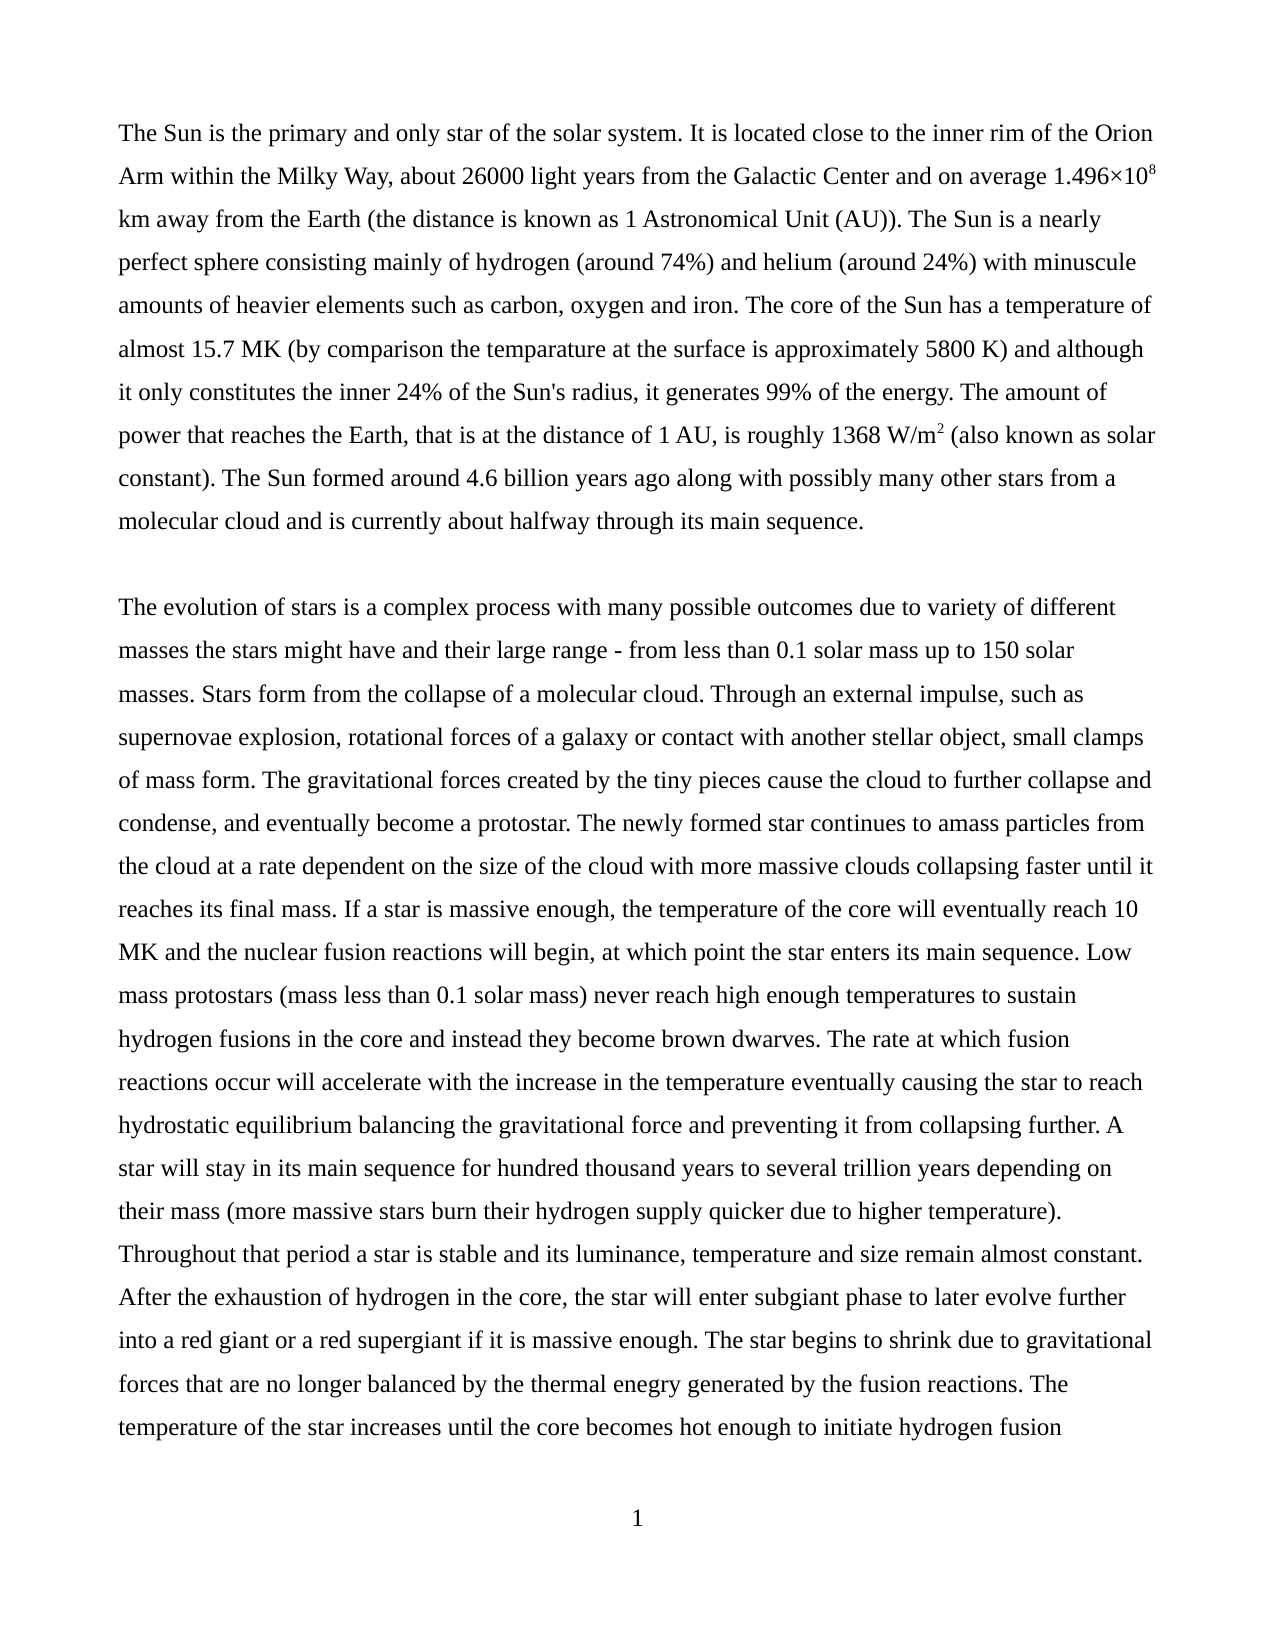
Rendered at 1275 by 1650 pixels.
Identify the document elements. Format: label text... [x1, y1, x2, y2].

text The Sun is the primary and only star of the solar system. It is located close to the inner rim of the Orion Arm within the Milky Way, about 26000 light years from the Galactic Center and on average 1.496×108 km away from the Earth (the distance is known as 1 Astronomical Unit (AU)). The Sun is a nearly perfect sphere consisting mainly of hydrogen (around 74%) and helium (around 24%) with minuscule amounts of heavier elements such as carbon, oxygen and iron. The core of the Sun has a temperature of almost 15.7 MK (by comparison the temparature at the surface is approximately 5800 K) and although it only constitutes the inner 24% of the Sun's radius, it generates 99% of the energy. The amount of power that reaches the Earth, that is at the distance of 1 AU, is roughly 1368 W/m2 (also known as solar constant). The Sun formed around 4.6 billion years ago along with possibly many other stars from a molecular cloud and is currently about halfway through its main sequence. [118, 118, 1157, 535]
text The evolution of stars is a complex process with many possible outcomes due to variety of different masses the stars might have and their large range - from less than 0.1 solar mass up to 150 solar masses. Stars form from the collapse of a molecular cloud. Through an external impulse, such as supernovae explosion, rotational forces of a galaxy or contact with another stellar object, small clamps of mass form. The gravitational forces created by the tiny pieces cause the cloud to further collapse and condense, and eventually become a protostar. The newly formed star continues to amass particles from the cloud at a rate dependent on the size of the cloud with more massive clouds collapsing faster until it reaches its final mass. If a star is massive enough, the temperature of the core will eventually reach 10 MK and the nuclear fusion reactions will begin, at which point the star enters its main sequence. Low mass protostars (mass less than 0.1 solar mass) never reach high enough temperatures to sustain hydrogen fusions in the core and instead they become brown dwarves. The rate at which fusion reactions occur will accelerate with the increase in the temperature eventually causing the star to reach hydrostatic equilibrium balancing the gravitational force and preventing it from collapsing further. A star will stay in its main sequence for hundred thousand years to several trillion years depending on their mass (more massive stars burn their hydrogen supply quicker due to higher temperature). Throughout that period a star is stable and its luminance, temperature and size remain almost constant. After the exhaustion of hydrogen in the core, the star will enter subgiant phase to later evolve further into a red giant or a red supergiant if it is massive enough. The star begins to shrink due to gravitational forces that are no longer balanced by the thermal enegry generated by the fusion reactions. The temperature of the star increases until the core becomes hot enough to initiate hydrogen fusion [118, 592, 1157, 1441]
